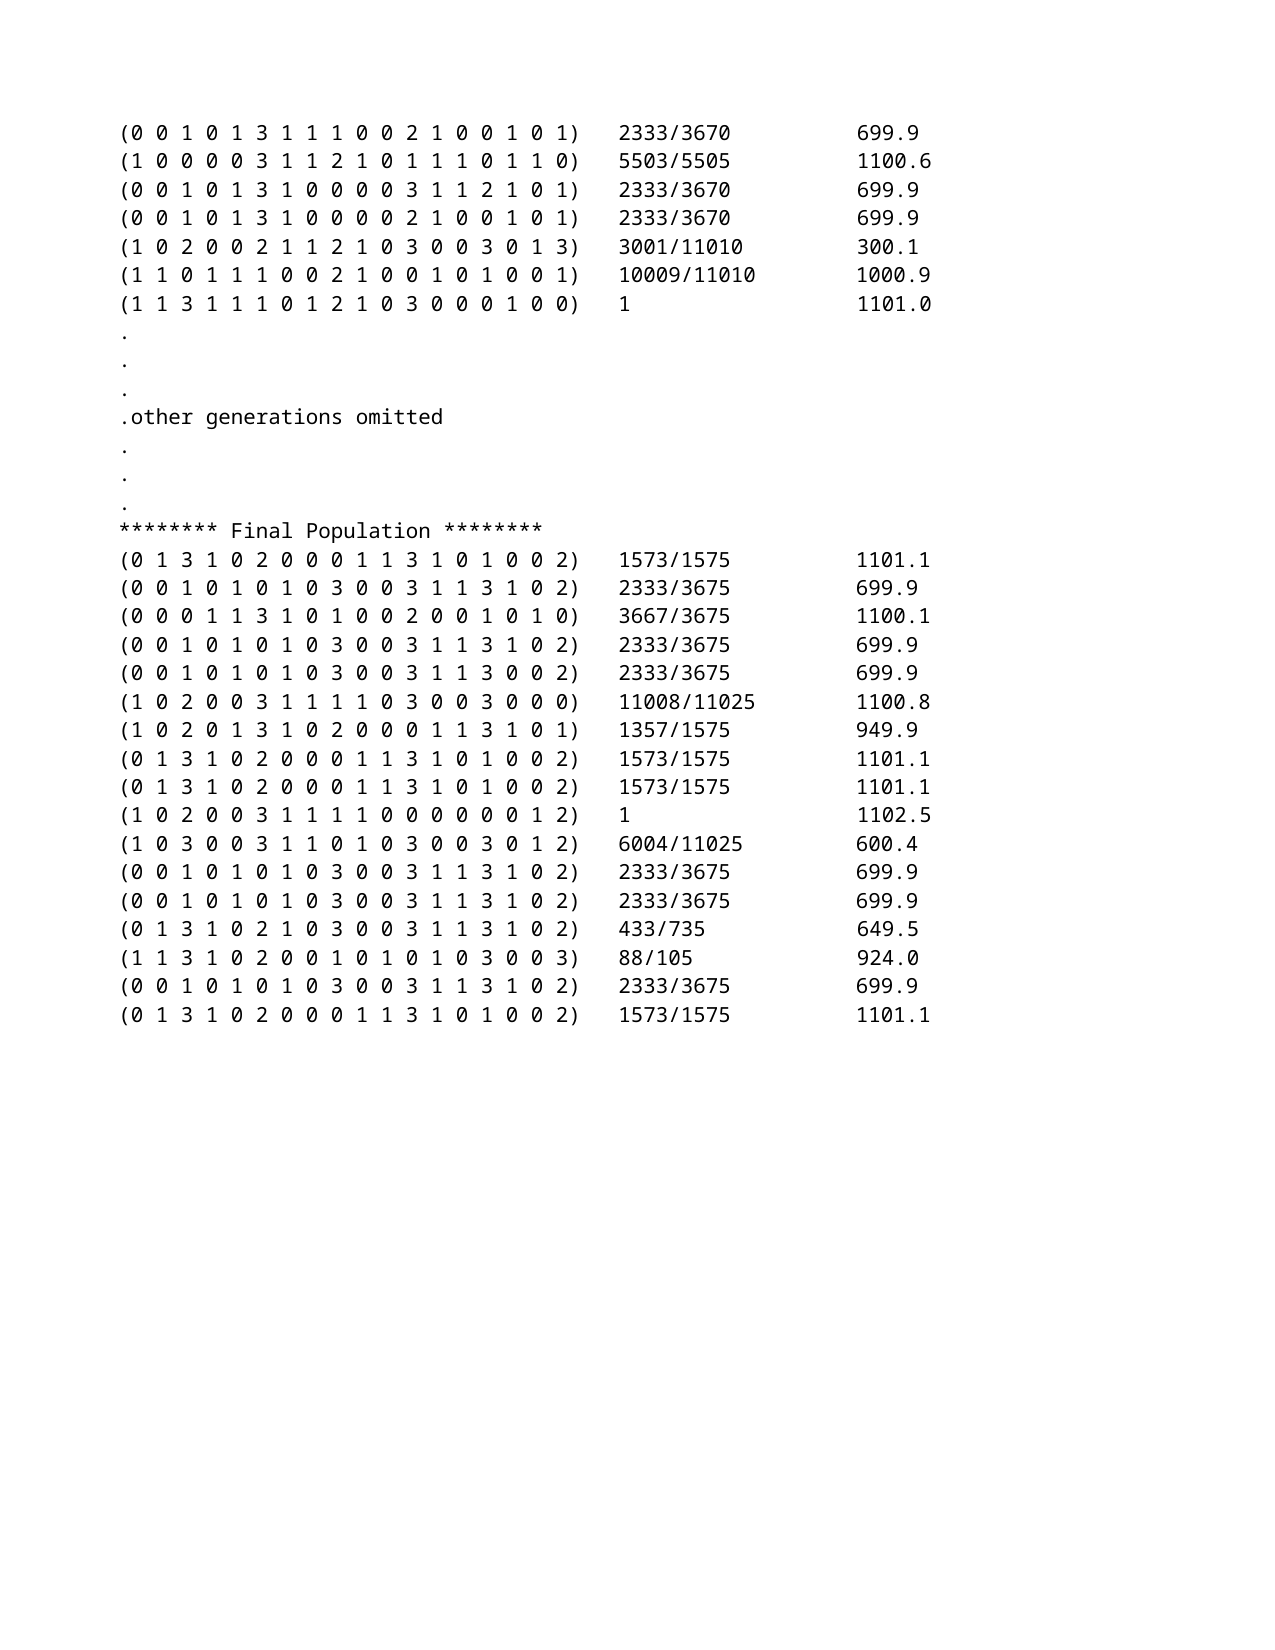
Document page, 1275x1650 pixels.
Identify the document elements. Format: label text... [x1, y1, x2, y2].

text (0 0 1 0 1 0 1 0 3 0 0 3 1 1 3 1 0 2) 2333/3675 699.9 [118, 630, 1157, 658]
text (0 0 1 0 1 0 1 0 3 0 0 3 1 1 3 1 0 2) 2333/3675 699.9 [118, 857, 1157, 886]
text (0 1 3 1 0 2 0 0 0 1 1 3 1 0 1 0 0 2) 1573/1575 1101.1 [118, 772, 1157, 801]
text (0 1 3 1 0 2 1 0 3 0 0 3 1 1 3 1 0 2) 433/735 649.5 [118, 914, 1157, 943]
text (0 1 3 1 0 2 0 0 0 1 1 3 1 0 1 0 0 2) 1573/1575 1101.1 [118, 1000, 1157, 1028]
text (1 0 3 0 0 3 1 1 0 1 0 3 0 0 3 0 1 2) 6004/11025 600.4 [118, 829, 1157, 857]
text (1 0 2 0 0 2 1 1 2 1 0 3 0 0 3 0 1 3) 3001/11010 300.1 [118, 232, 1157, 260]
text (0 0 1 0 1 0 1 0 3 0 0 3 1 1 3 1 0 2) 2333/3675 699.9 [118, 971, 1157, 1000]
text (0 0 1 0 1 0 1 0 3 0 0 3 1 1 3 0 0 2) 2333/3675 699.9 [118, 658, 1157, 687]
text (0 0 1 0 1 3 1 0 0 0 0 3 1 1 2 1 0 1) 2333/3670 699.9 [118, 175, 1157, 203]
text (1 1 3 1 0 2 0 0 1 0 1 0 1 0 3 0 0 3) 88/105 924.0 [118, 943, 1157, 971]
text . [118, 459, 1157, 488]
text . [118, 346, 1157, 374]
text (0 0 1 0 1 3 1 1 1 0 0 2 1 0 0 1 0 1) 2333/3670 699.9 [118, 118, 1157, 147]
text (0 0 1 0 1 0 1 0 3 0 0 3 1 1 3 1 0 2) 2333/3675 699.9 [118, 573, 1157, 602]
text ******** Final Population ******** [118, 516, 1157, 545]
text . [118, 374, 1157, 402]
text . [118, 431, 1157, 459]
text (1 0 2 0 0 3 1 1 1 1 0 0 0 0 0 0 1 2) 1 1102.5 [118, 801, 1157, 829]
text (0 0 1 0 1 3 1 0 0 0 0 2 1 0 0 1 0 1) 2333/3670 699.9 [118, 203, 1157, 232]
text .other generations omitted [118, 402, 1157, 431]
text (1 0 2 0 1 3 1 0 2 0 0 0 1 1 3 1 0 1) 1357/1575 949.9 [118, 715, 1157, 744]
text . [118, 317, 1157, 346]
text (0 0 1 0 1 0 1 0 3 0 0 3 1 1 3 1 0 2) 2333/3675 699.9 [118, 886, 1157, 914]
text (0 0 0 1 1 3 1 0 1 0 0 2 0 0 1 0 1 0) 3667/3675 1100.1 [118, 602, 1157, 630]
text (1 1 0 1 1 1 0 0 2 1 0 0 1 0 1 0 0 1) 10009/11010 1000.9 [118, 260, 1157, 289]
text . [118, 488, 1157, 516]
text (1 1 3 1 1 1 0 1 2 1 0 3 0 0 0 1 0 0) 1 1101.0 [118, 289, 1157, 317]
text (0 1 3 1 0 2 0 0 0 1 1 3 1 0 1 0 0 2) 1573/1575 1101.1 [118, 545, 1157, 573]
text (1 0 0 0 0 3 1 1 2 1 0 1 1 1 0 1 1 0) 5503/5505 1100.6 [118, 147, 1157, 175]
text (1 0 2 0 0 3 1 1 1 1 0 3 0 0 3 0 0 0) 11008/11025 1100.8 [118, 687, 1157, 715]
text (0 1 3 1 0 2 0 0 0 1 1 3 1 0 1 0 0 2) 1573/1575 1101.1 [118, 744, 1157, 772]
